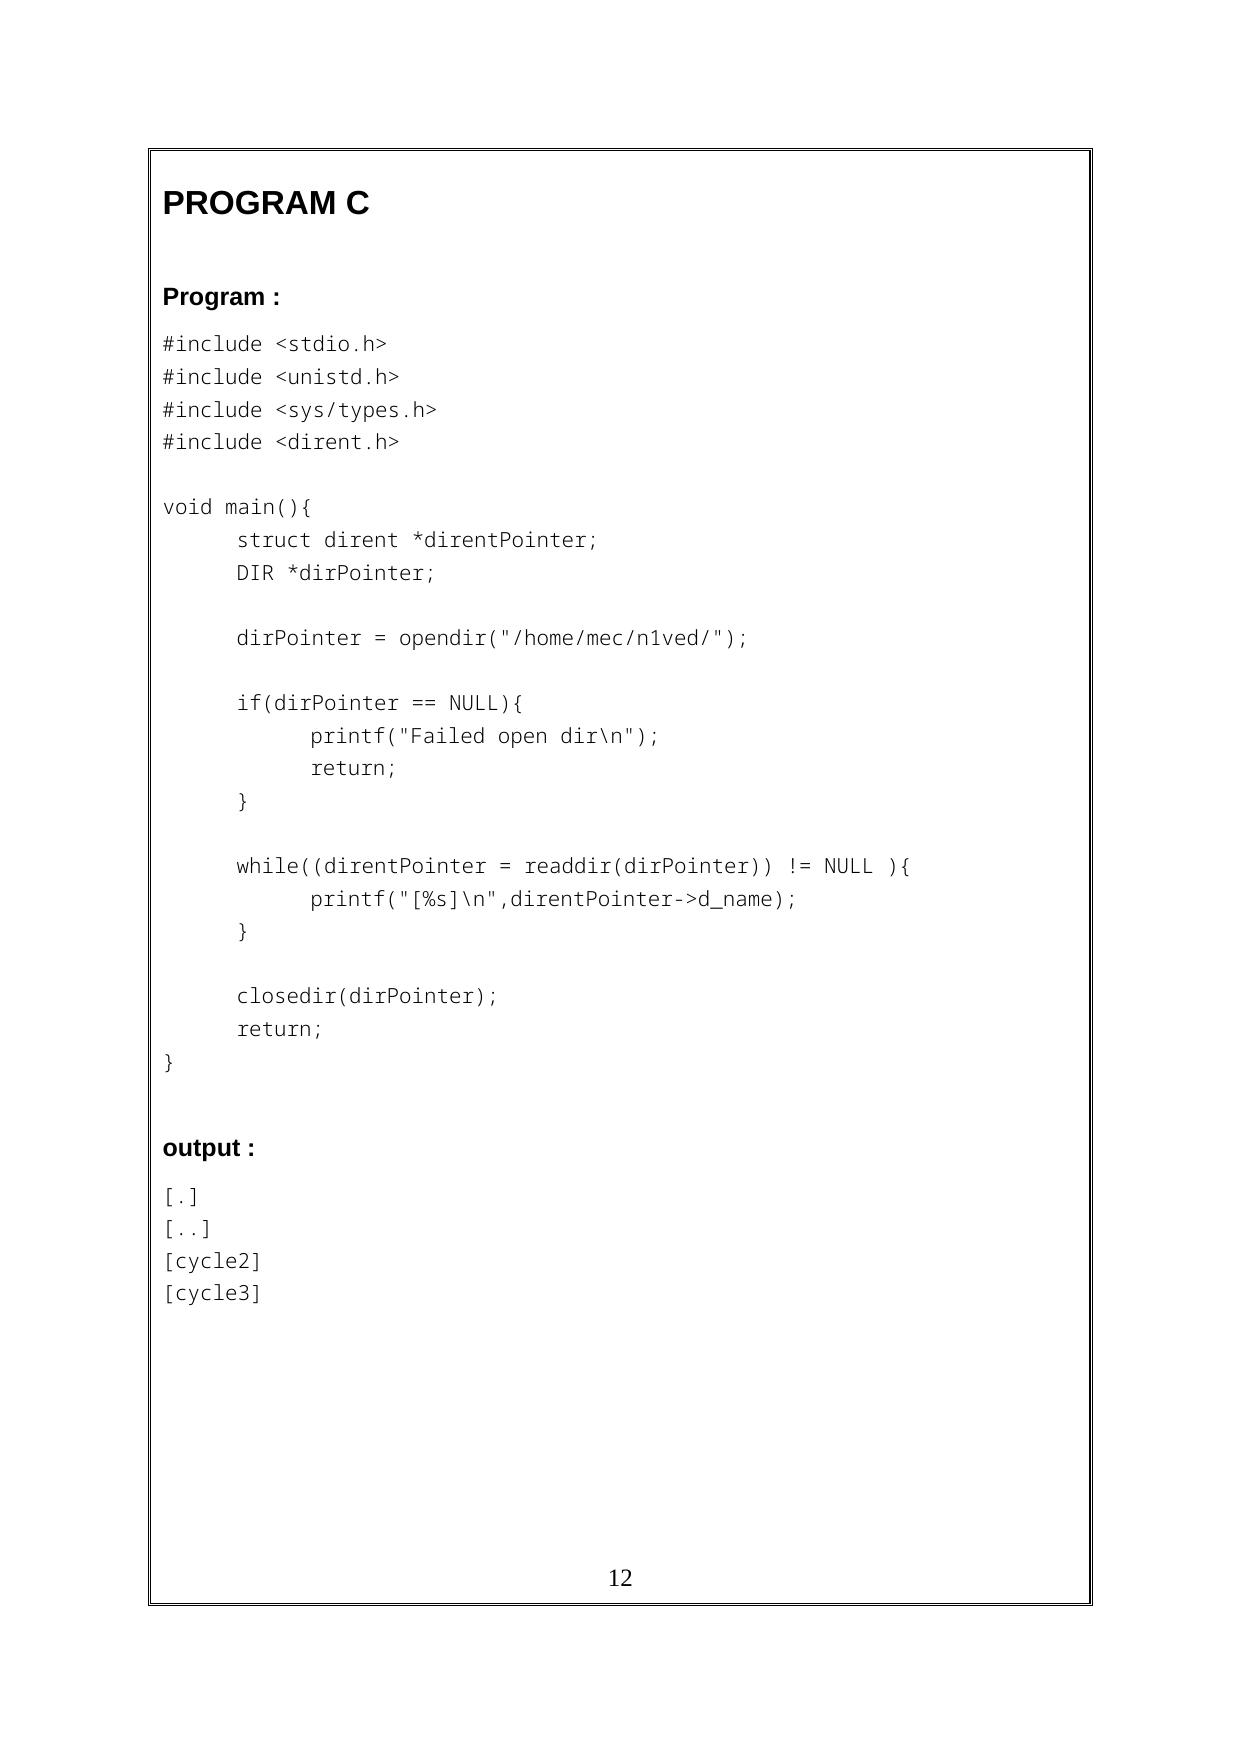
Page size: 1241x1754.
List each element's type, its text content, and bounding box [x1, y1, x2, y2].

text [cycle2] [162, 1246, 1078, 1274]
text return; [162, 1014, 1078, 1043]
text dirPointer = opendir("/home/mec/n1ved/"); [162, 623, 1078, 651]
text while((direntPointer = readdir(dirPointer)) != NULL ){ [162, 851, 1078, 879]
text output : [162, 1133, 1078, 1162]
text #include <unistd.h> [162, 362, 1078, 391]
text } [162, 786, 1078, 814]
text struct dirent *direntPointer; [162, 525, 1078, 553]
text #include <sys/types.h> [162, 395, 1078, 423]
text Program : [162, 282, 1078, 311]
text DIR *dirPointer; [162, 558, 1078, 586]
text [..] [162, 1213, 1078, 1242]
text printf("Failed open dir\n"); [162, 721, 1078, 749]
text } [162, 916, 1078, 945]
text [.] [162, 1181, 1078, 1209]
text #include <stdio.h> [162, 329, 1078, 358]
text if(dirPointer == NULL){ [162, 688, 1078, 717]
text printf("[%s]\n",direntPointer->d_name); [162, 884, 1078, 912]
text return; [162, 753, 1078, 782]
text } [162, 1047, 1078, 1075]
text closedir(dirPointer); [162, 982, 1078, 1010]
text #include <dirent.h> [162, 427, 1078, 456]
subtitle PROGRAM C [162, 183, 1078, 222]
text void main(){ [162, 492, 1078, 521]
text [cycle3] [162, 1278, 1078, 1307]
